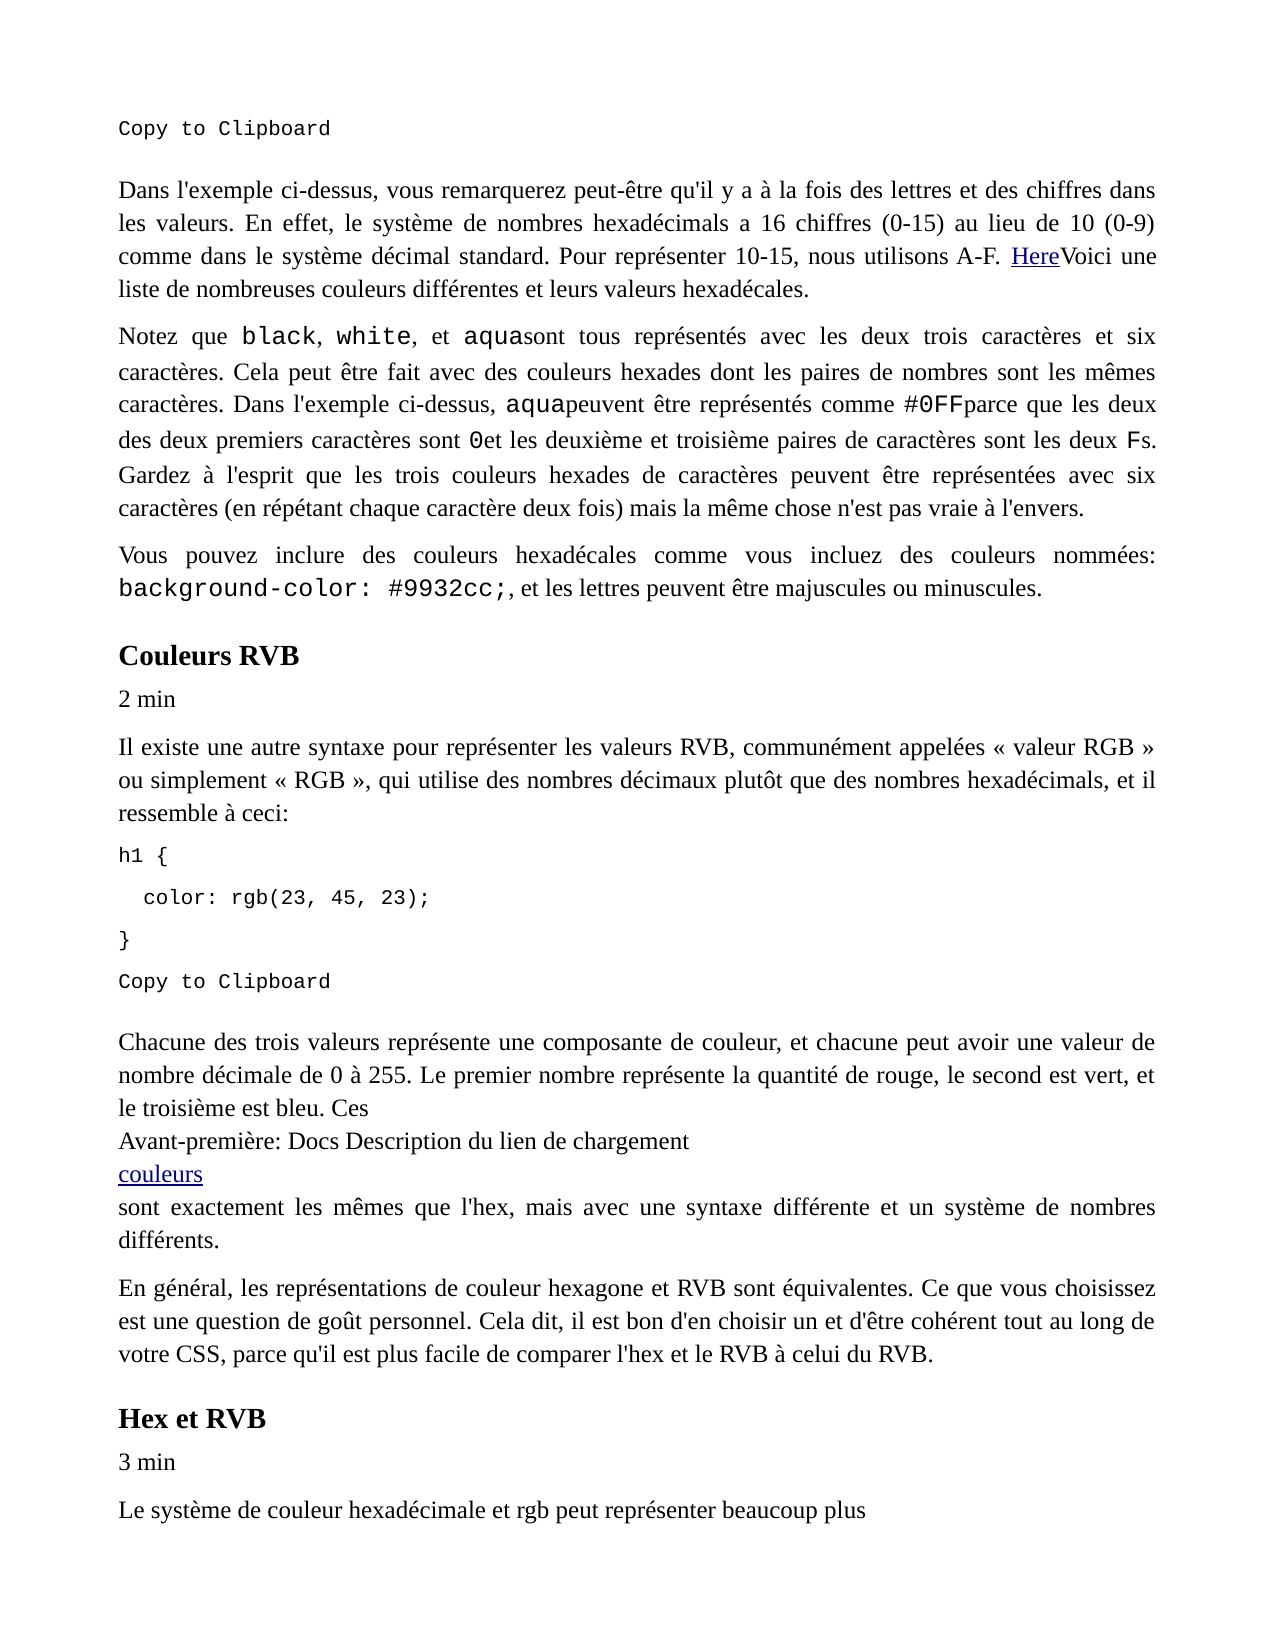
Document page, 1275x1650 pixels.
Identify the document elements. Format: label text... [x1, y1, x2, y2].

subtitle Hex et RVB [118, 1401, 1157, 1435]
text sont exactement les mêmes que l'hex, mais avec une syntaxe différente et un système de nombres différents. [118, 1192, 1157, 1254]
text h1 { [118, 845, 1157, 869]
subtitle Couleurs RVB [118, 638, 1157, 672]
text 3 min [118, 1447, 1157, 1476]
text Dans l'exemple ci-dessus, vous remarquerez peut-être qu'il y a à la fois des lettres et des chiffres dans les valeurs. En effet, le système de nombres hexadécimals a 16 chiffres (0-15) au lieu de 10 (0-9) comme dans le système décimal standard. Pour représenter 10-15, nous utilisons A-F. HereVoici une liste de nombreuses couleurs différentes et leurs valeurs hexadécales. [118, 175, 1157, 303]
text couleurs [118, 1159, 1157, 1188]
text Il existe une autre syntaxe pour représenter les valeurs RVB, communément appelées « valeur RGB » ou simplement « RGB », qui utilise des nombres décimaux plutôt que des nombres hexadécimals, et il ressemble à ceci: [118, 732, 1157, 826]
text Avant-première: Docs Description du lien de chargement [118, 1126, 1157, 1155]
text Le système de couleur hexadécimale et rgb peut représenter beaucoup plus [118, 1495, 1157, 1524]
text Copy to Clipboard [118, 118, 1157, 142]
text Vous pouvez inclure des couleurs hexadécales comme vous incluez des couleurs nommées: background-color: #9932cc;, et les lettres peuvent être majuscules ou minuscules. [118, 540, 1157, 604]
text En général, les représentations de couleur hexagone et RVB sont équivalentes. Ce que vous choisissez est une question de goût personnel. Cela dit, il est bon d'en choisir un et d'être cohérent tout au long de votre CSS, parce qu'il est plus facile de comparer l'hex et le RVB à celui du RVB. [118, 1273, 1157, 1368]
text } [118, 929, 1157, 952]
text Notez que black, white, et aquasont tous représentés avec les deux trois caractères et six caractères. Cela peut être fait avec des couleurs hexades dont les paires de nombres sont les mêmes caractères. Dans l'exemple ci-dessus, aquapeuvent être représentés comme #0FFparce que les deux des deux premiers caractères sont 0et les deuxième et troisième paires de caractères sont les deux Fs. Gardez à l'esprit que les trois couleurs hexades de caractères peuvent être représentées avec six caractères (en répétant chaque caractère deux fois) mais la même chose n'est pas vraie à l'envers. [118, 321, 1157, 522]
text Copy to Clipboard [118, 971, 1157, 994]
text Chacune des trois valeurs représente une composante de couleur, et chacune peut avoir une valeur de nombre décimale de 0 à 255. Le premier nombre représente la quantité de rouge, le second est vert, et le troisième est bleu. Ces [118, 1027, 1157, 1122]
text 2 min [118, 684, 1157, 713]
text color: rgb(23, 45, 23); [118, 887, 1157, 911]
